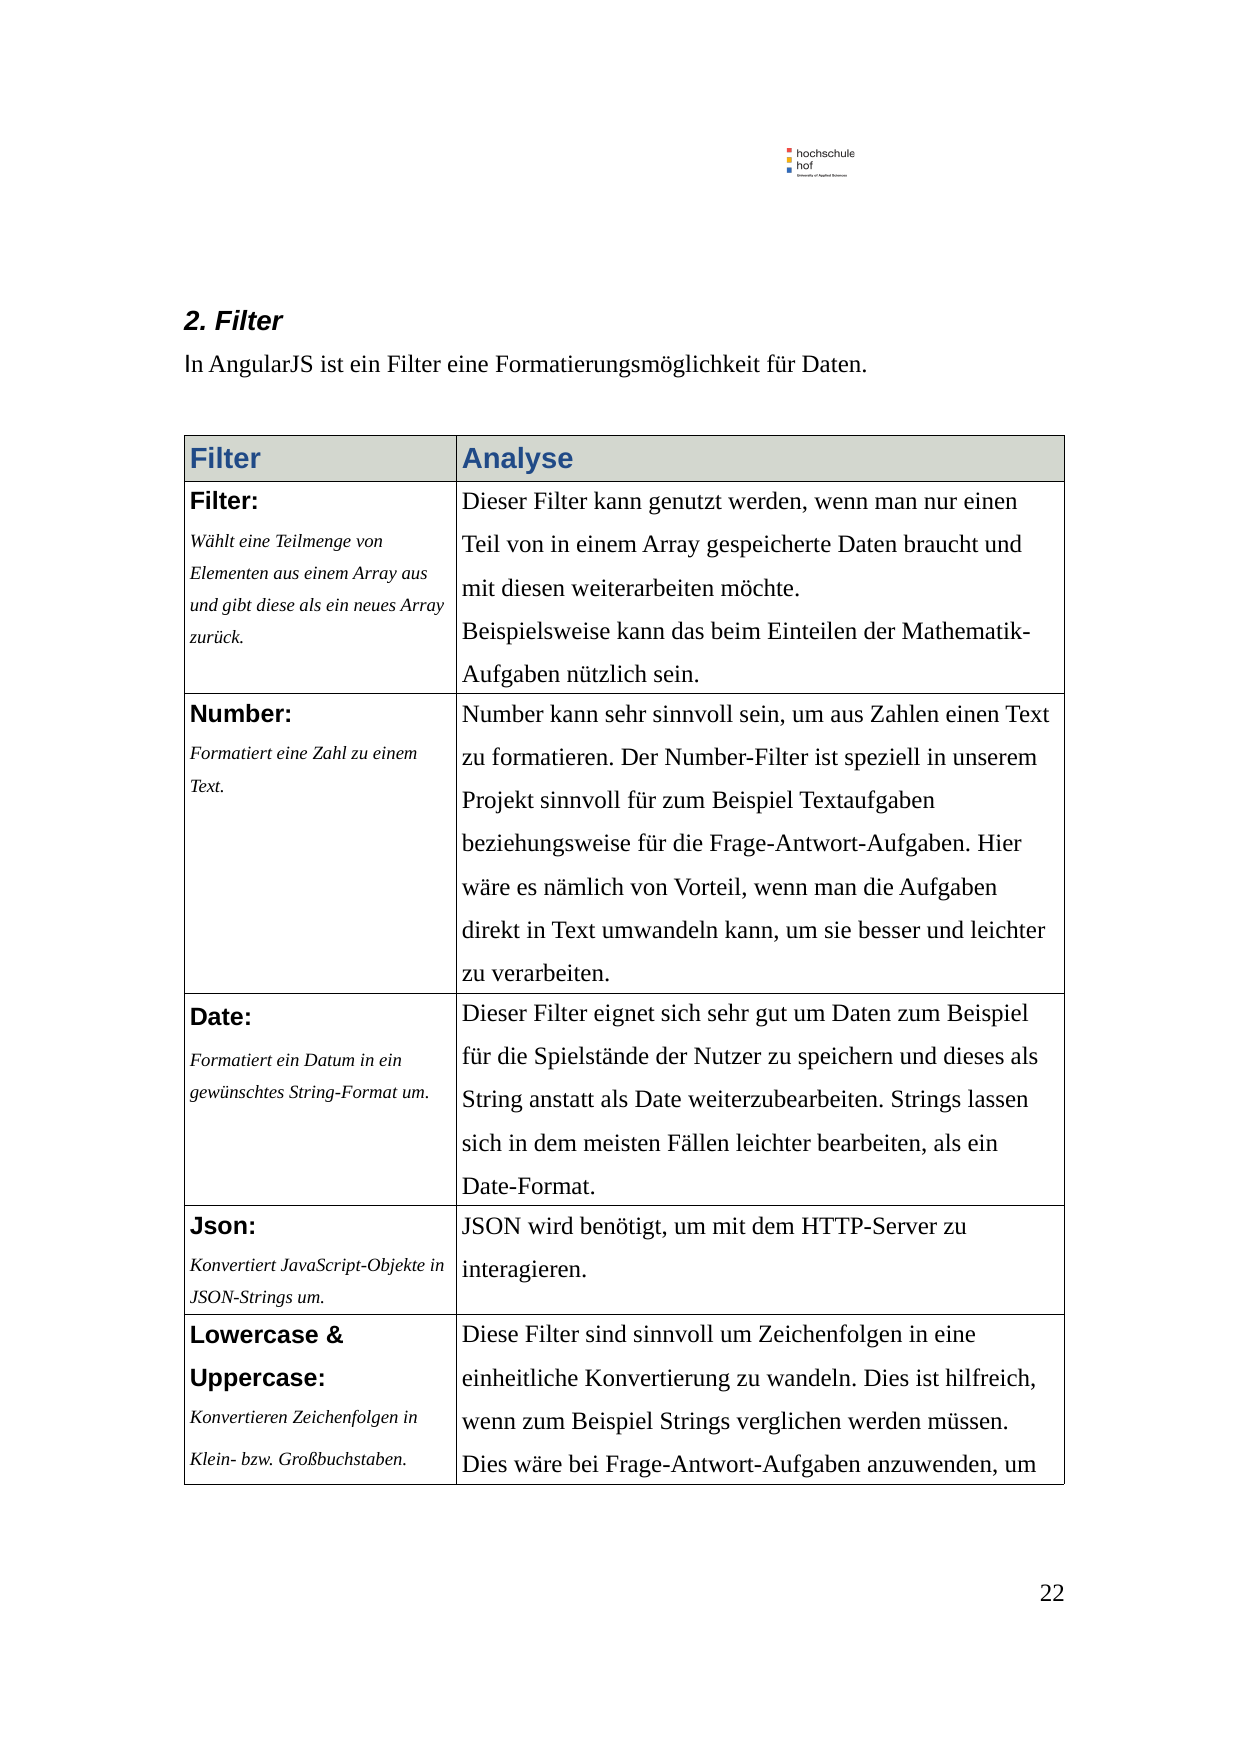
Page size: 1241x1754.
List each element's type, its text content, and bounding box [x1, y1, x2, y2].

picture [786, 148, 855, 177]
text In AngularJS ist ein Filter eine Formatierungsmöglichkeit für Daten. [184, 349, 1064, 378]
table_cell Dieser Filter eignet sich sehr gut um Daten zum Beispiel für die Spielstände der Nutzer zu speichern und dieses als String anstatt als Date weiterzubearbeiten. Strings lassen sich in dem meisten Fällen leichter bearbeiten, als ein Date-Format. [457, 994, 1064, 1205]
table_cell Json: Konvertiert JavaScript-Objekte in JSON-Strings um. [185, 1206, 456, 1314]
table_cell Number: Formatiert eine Zahl zu einem Text. [185, 694, 456, 992]
table_header Filter [185, 436, 456, 481]
subtitle 2. Filter [184, 305, 1064, 337]
table_cell Lowercase & Uppercase: Konvertieren Zeichenfolgen in Klein- bzw. Großbuchstaben. [185, 1315, 456, 1483]
table_cell Diese Filter sind sinnvoll um Zeichenfolgen in eine einheitliche Konvertierung zu wandeln. Dies ist hilfreich, wenn zum Beispiel Strings verglichen werden müssen. Dies wäre bei Frage-Antwort-Aufgaben anzuwenden, um [457, 1315, 1064, 1483]
table_cell Date: Formatiert ein Datum in ein gewünschtes String-Format um. [185, 994, 456, 1205]
table_cell Filter: Wählt eine Teilmenge von Elementen aus einem Array aus und gibt diese als ein neues Array zurück. [185, 482, 456, 693]
table_cell Dieser Filter kann genutzt werden, wenn man nur einen Teil von in einem Array gespeicherte Daten braucht und mit diesen weiterarbeiten möchte. Beispielsweise kann das beim Einteilen der Mathematik-Aufgaben nützlich sein. [457, 482, 1064, 693]
table_header Analyse [457, 436, 1064, 481]
table_cell JSON wird benötigt, um mit dem HTTP-Server zu interagieren. [457, 1206, 1064, 1314]
table_cell Number kann sehr sinnvoll sein, um aus Zahlen einen Text zu formatieren. Der Number-Filter ist speziell in unserem Projekt sinnvoll für zum Beispiel Textaufgaben beziehungsweise für die Frage-Antwort-Aufgaben. Hier wäre es nämlich von Vorteil, wenn man die Aufgaben direkt in Text umwandeln kann, um sie besser und leichter zu verarbeiten. [457, 694, 1064, 992]
